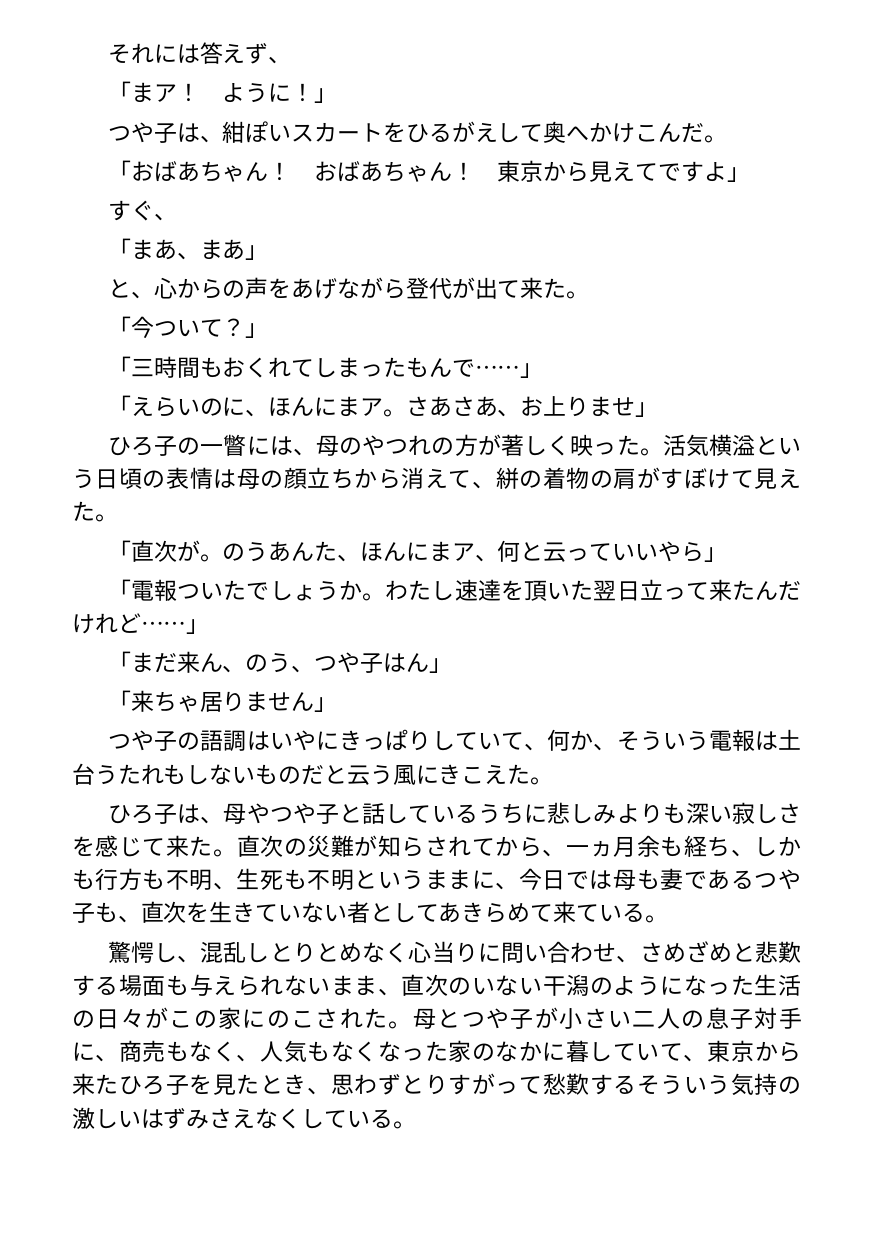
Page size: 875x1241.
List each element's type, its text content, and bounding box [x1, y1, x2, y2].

text 驚愕し、混乱しとりとめなく心当りに問い合わせ、さめざめと悲歎する場面も与えられないまま、直次のいない干潟のようになった生活の日々がこの家にのこされた。母とつや子が小さい二人の息子対手に、商売もなく、人気もなくなった家のなかに暮していて、東京から来たひろ子を見たとき、思わずとりすがって愁歎するそういう気持の激しいはずみさえなくしている。 [72, 934, 802, 1134]
text 「まア！ ように！」 [72, 75, 802, 108]
text つや子は、紺ぽいスカートをひるがえして奥へかけこんだ。 [72, 114, 802, 148]
text つや子の語調はいやにきっぱりしていて、何か、そういう電報は土台うたれもしないものだと云う風にきこえた。 [72, 723, 802, 790]
text ひろ子の一瞥には、母のやつれの方が著しく映った。活気横溢という日頃の表情は母の顔立ちから消えて、絣の着物の肩がすぼけて見えた。 [72, 428, 802, 527]
text 「電報ついたでしょうか。わたし速達を頂いた翌日立って来たんだけれど……」 [72, 572, 802, 639]
text 「直次が。のうあんた、ほんにまア、何と云っていいやら」 [72, 533, 802, 567]
text 「おばあちゃん！ おばあちゃん！ 東京から見えてですよ」 [72, 153, 802, 187]
text ひろ子は、母やつや子と話しているうちに悲しみよりも深い寂しさを感じて来た。直次の災難が知らされてから、一ヵ月余も経ち、しかも行方も不明、生死も不明というままに、今日では母も妻であるつや子も、直次を生きていない者としてあきらめて来ている。 [72, 796, 802, 928]
text 「まだ来ん、のう、つや子はん」 [72, 645, 802, 678]
text それには答えず、 [72, 36, 802, 69]
text 「今ついて？」 [72, 310, 802, 343]
text 「三時間もおくれてしまったもんで……」 [72, 349, 802, 383]
text 「えらいのに、ほんにまア。さあさあ、お上りませ」 [72, 388, 802, 422]
text 「まあ、まあ」 [72, 232, 802, 265]
text すぐ、 [72, 193, 802, 226]
text と、心からの声をあげながら登代が出て来た。 [72, 271, 802, 304]
text 「来ちゃ居りません」 [72, 684, 802, 717]
